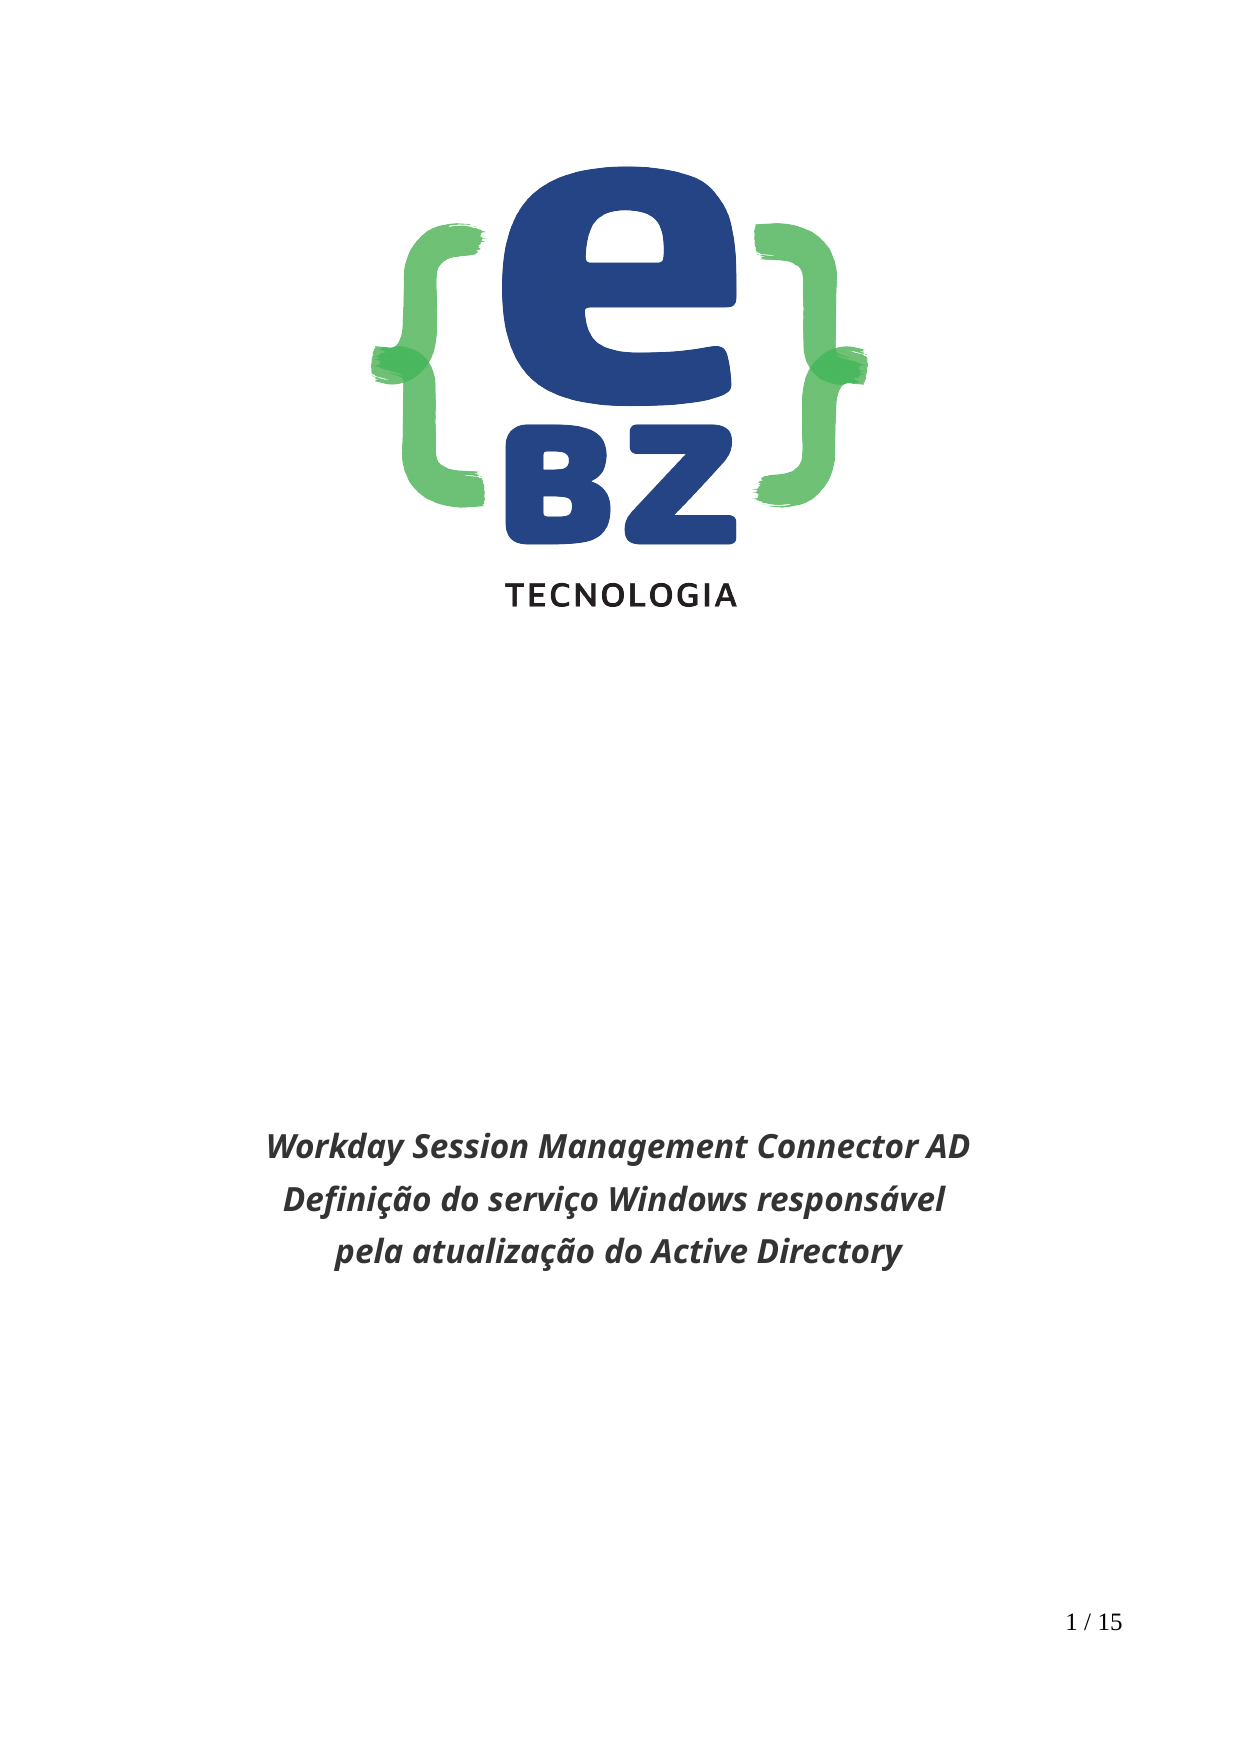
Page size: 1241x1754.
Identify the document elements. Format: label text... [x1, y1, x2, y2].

text pela atualização do Active Directory [118, 1228, 1122, 1273]
text Workday Session Management Connector AD Definição do serviço Windows responsável [118, 1123, 1122, 1221]
picture [367, 162, 873, 610]
